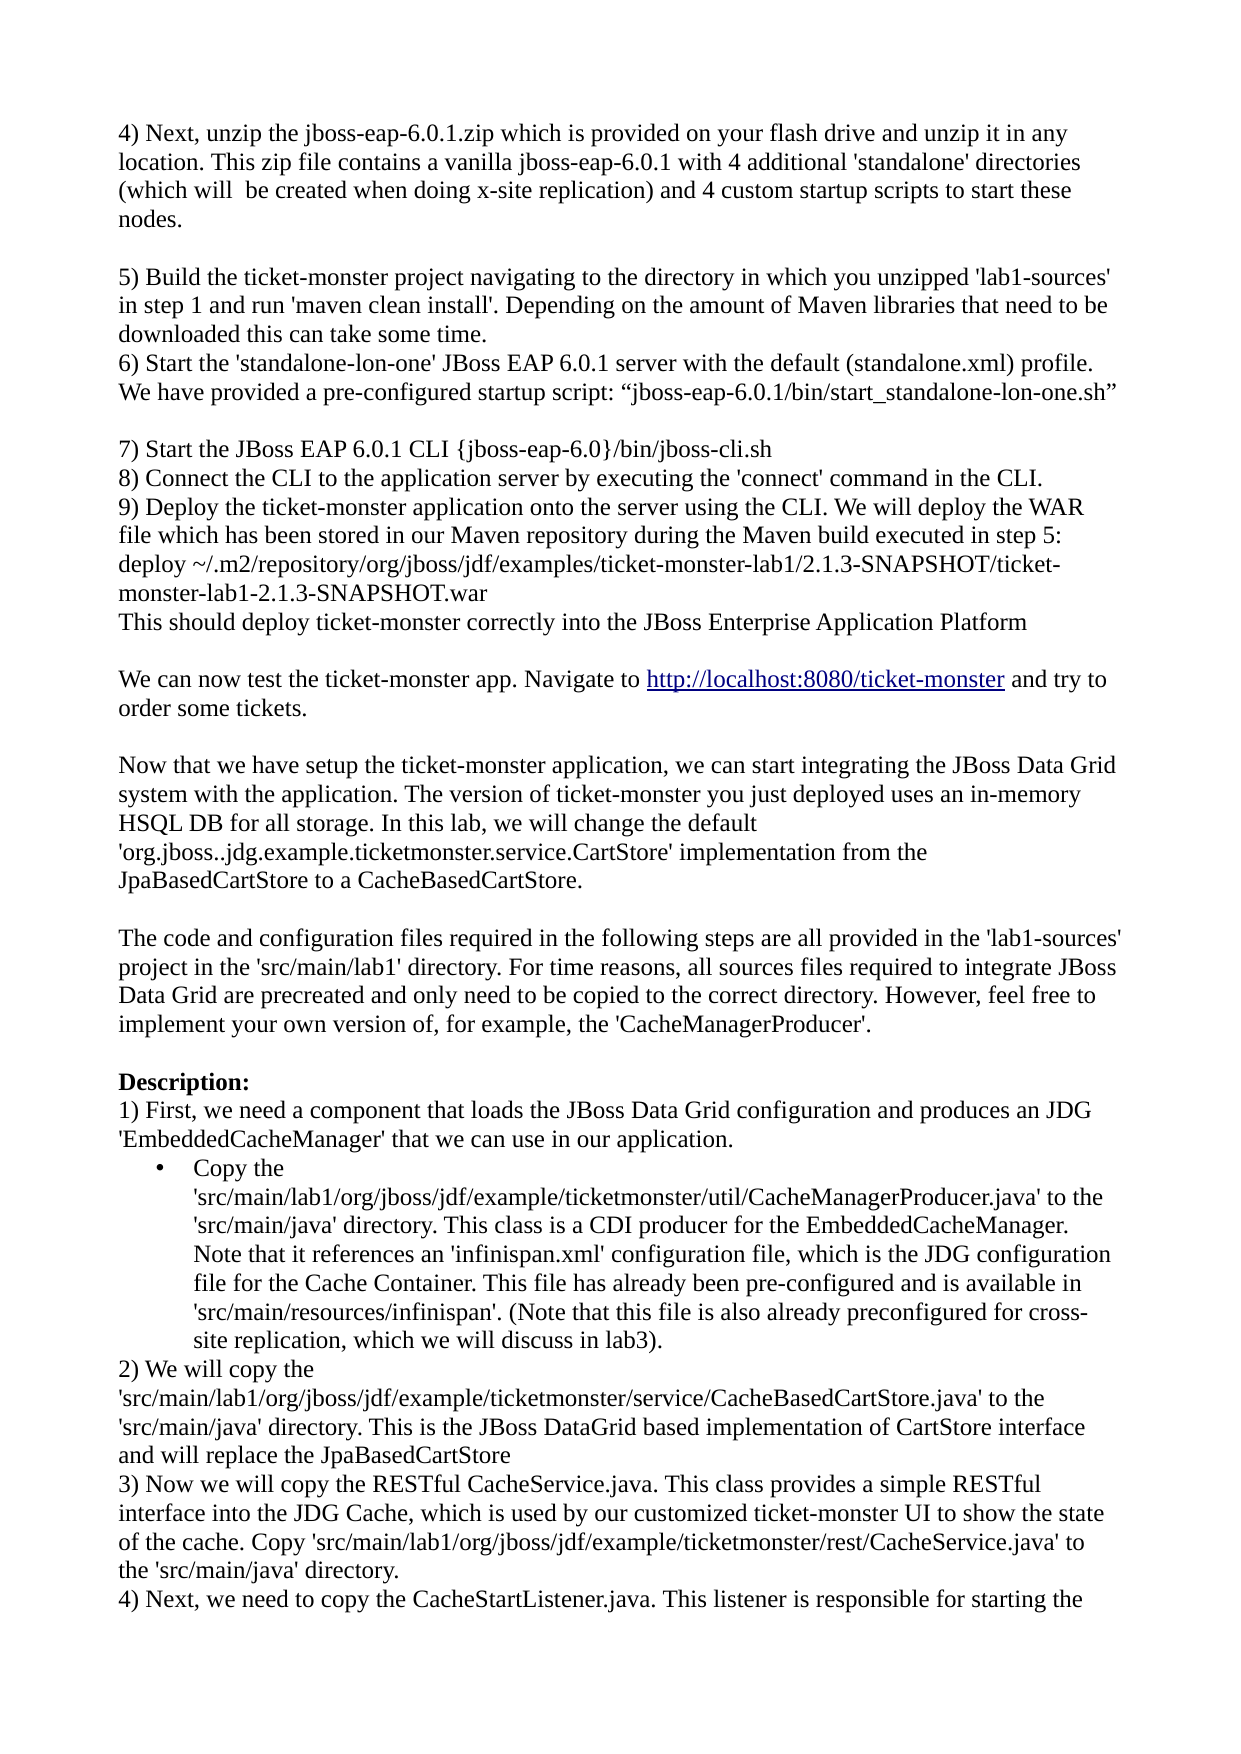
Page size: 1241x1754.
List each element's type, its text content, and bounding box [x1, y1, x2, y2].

text 7) Start the JBoss EAP 6.0.1 CLI {jboss-eap-6.0}/bin/jboss-cli.sh [118, 434, 1122, 463]
text 9) Deploy the ticket-monster application onto the server using the CLI. We will deploy the WAR file which has been stored in our Maven repository during the Maven build executed in step 5: deploy ~/.m2/repository/org/jboss/jdf/examples/ticket-monster-lab1/2.1.3-SNAPSHOT/ticket-monster-lab1-2.1.3-SNAPSHOT.war [118, 492, 1122, 607]
text The code and configuration files required in the following steps are all provided in the 'lab1-sources' project in the 'src/main/lab1' directory. For time reasons, all sources files required to integrate JBoss Data Grid are precreated and only need to be copied to the correct directory. However, feel free to implement your own version of, for example, the 'CacheManagerProducer'. [118, 923, 1122, 1038]
text Description: [118, 1067, 1122, 1096]
text 8) Connect the CLI to the application server by executing the 'connect' command in the CLI. [118, 463, 1122, 492]
list Copy the 'src/main/lab1/org/jboss/jdf/example/ticketmonster/util/CacheManagerProducer.java' to the 'src/main/java' directory. This class is a CDI producer for the EmbeddedCacheManager. Note that it references an 'infinispan.xml' configuration file, which is the JDG configuration file for the Cache Container. This file has already been pre-configured and is available in 'src/main/resources/infinispan'. (Note that this file is also already preconfigured for cross-site replication, which we will discuss in lab3). [156, 1153, 1122, 1354]
text Now that we have setup the ticket-monster application, we can start integrating the JBoss Data Grid system with the application. The version of ticket-monster you just deployed uses an in-memory HSQL DB for all storage. In this lab, we will change the default 'org.jboss..jdg.example.ticketmonster.service.CartStore' implementation from the JpaBasedCartStore to a CacheBasedCartStore. [118, 751, 1122, 894]
text 1) First, we need a component that loads the JBoss Data Grid configuration and produces an JDG 'EmbeddedCacheManager' that we can use in our application. [118, 1096, 1122, 1153]
text 3) Now we will copy the RESTful CacheService.java. This class provides a simple RESTful interface into the JDG Cache, which is used by our customized ticket-monster UI to show the state of the cache. Copy 'src/main/lab1/org/jboss/jdf/example/ticketmonster/rest/CacheService.java' to the 'src/main/java' directory. [118, 1469, 1122, 1584]
text 2) We will copy the 'src/main/lab1/org/jboss/jdf/example/ticketmonster/service/CacheBasedCartStore.java' to the 'src/main/java' directory. This is the JBoss DataGrid based implementation of CartStore interface and will replace the JpaBasedCartStore [118, 1354, 1122, 1469]
text We can now test the ticket-monster app. Navigate to http://localhost:8080/ticket-monster and try to order some tickets. [118, 664, 1122, 722]
text 4) Next, unzip the jboss-eap-6.0.1.zip which is provided on your flash drive and unzip it in any location. This zip file contains a vanilla jboss-eap-6.0.1 with 4 additional 'standalone' directories (which will be created when doing x-site replication) and 4 custom startup scripts to start these nodes. [118, 118, 1122, 233]
text 5) Build the ticket-monster project navigating to the directory in which you unzipped 'lab1-sources' in step 1 and run 'maven clean install'. Depending on the amount of Maven libraries that need to be downloaded this can take some time. [118, 262, 1122, 348]
text 4) Next, we need to copy the CacheStartListener.java. This listener is responsible for starting the [118, 1584, 1122, 1613]
text 6) Start the 'standalone-lon-one' JBoss EAP 6.0.1 server with the default (standalone.xml) profile. We have provided a pre-configured startup script: “jboss-eap-6.0.1/bin/start_standalone-lon-one.sh” [118, 348, 1122, 406]
text This should deploy ticket-monster correctly into the JBoss Enterprise Application Platform [118, 607, 1122, 636]
